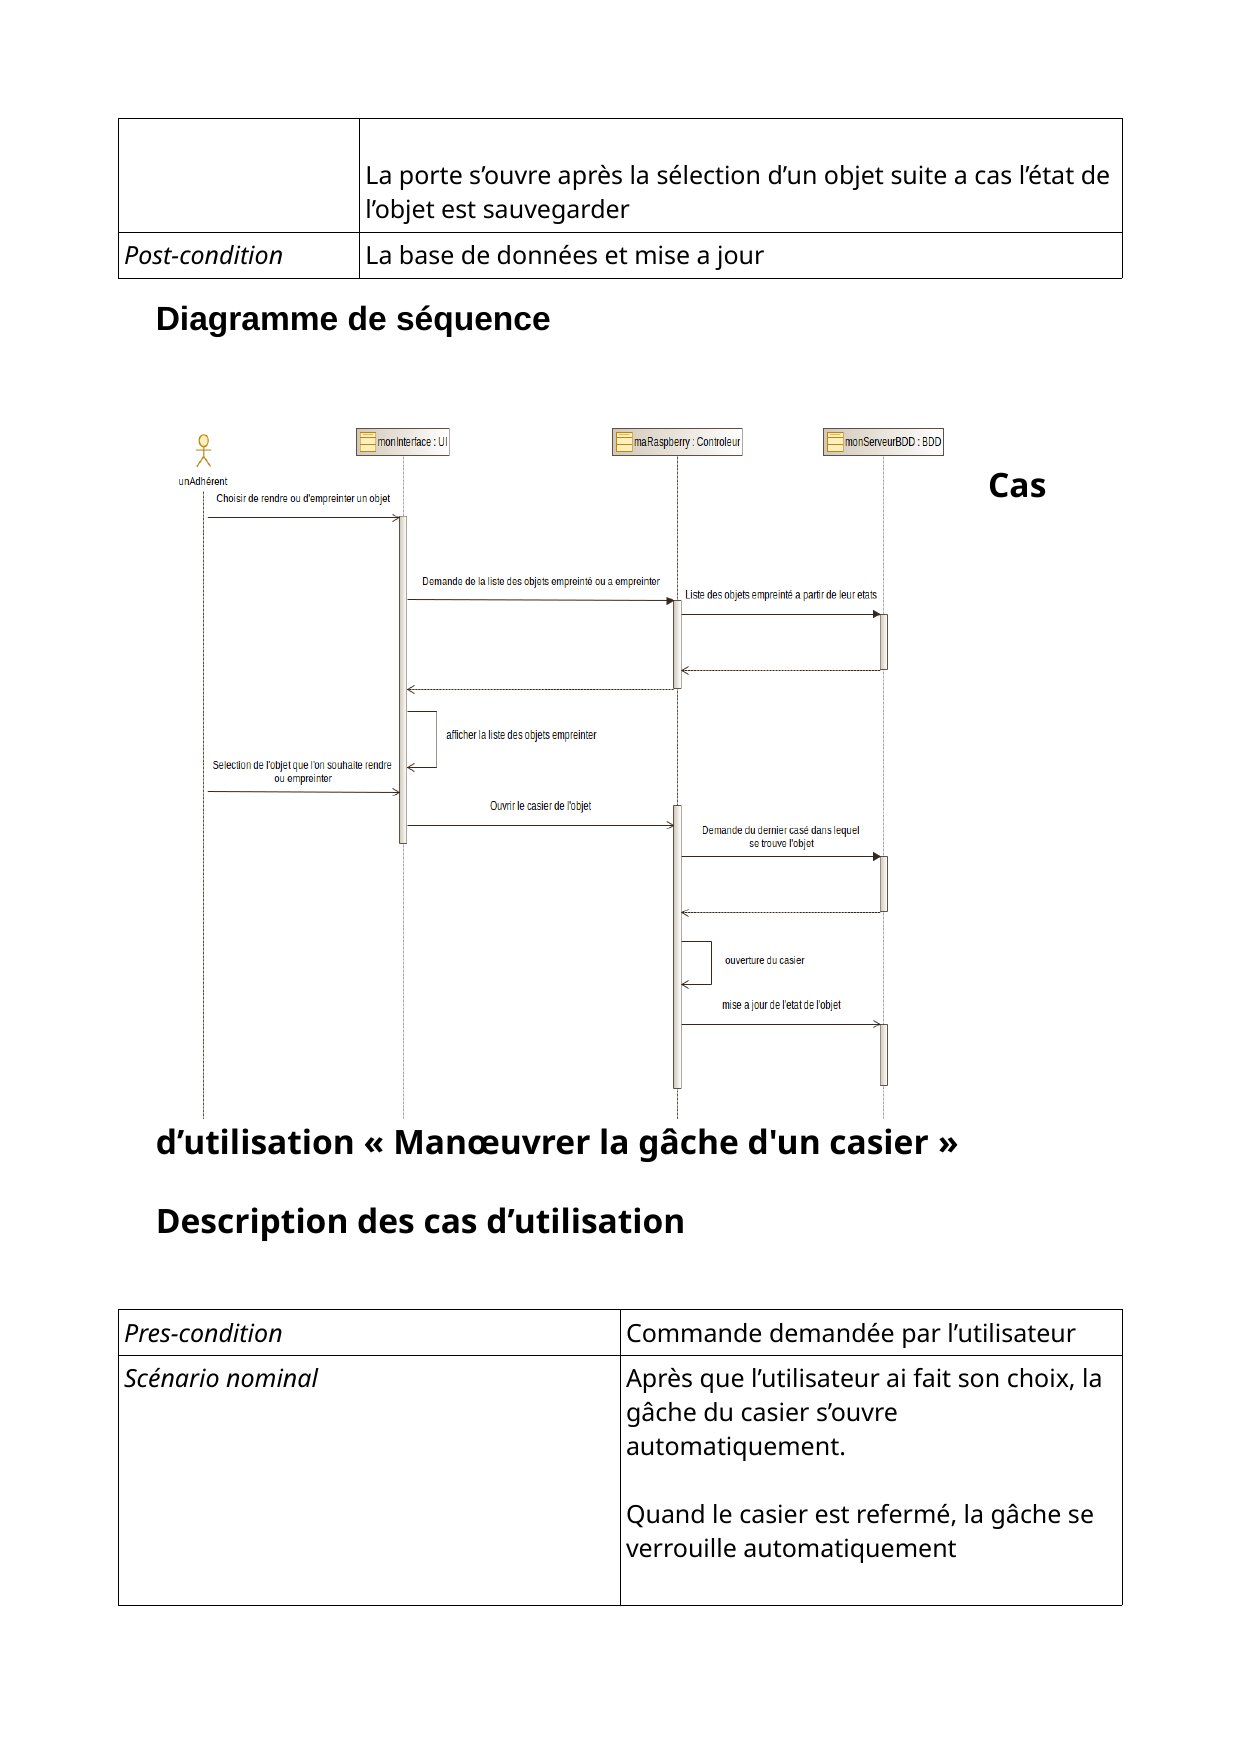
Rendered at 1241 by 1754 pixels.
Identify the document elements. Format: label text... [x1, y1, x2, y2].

table_header Pres-condition [119, 1310, 620, 1355]
table_cell La base de données et mise a jour [360, 233, 1122, 277]
table_cell La porte s’ouvre après la sélection d’un objet suite a cas l’état de l’objet est sauvegarder [360, 119, 1122, 232]
table_cell Scénario nominal [119, 1356, 620, 1605]
picture [137, 418, 951, 1119]
table_cell Après que l’utilisateur ai fait son choix, la gâche du casier s’ouvre automatiquement. Quand le casier est refermé, la gâche se verrouille automatiquement [621, 1356, 1122, 1605]
table_header Commande demandée par l’utilisateur [621, 1310, 1122, 1355]
subtitle Description des cas d’utilisation [156, 1197, 1122, 1243]
subtitle Cas d’utilisation « Manœuvrer la gâche d'un casier » [156, 461, 1122, 1164]
table_cell Post-condition [119, 233, 359, 277]
table_cell [119, 119, 359, 232]
subtitle Diagramme de séquence [156, 298, 1122, 337]
